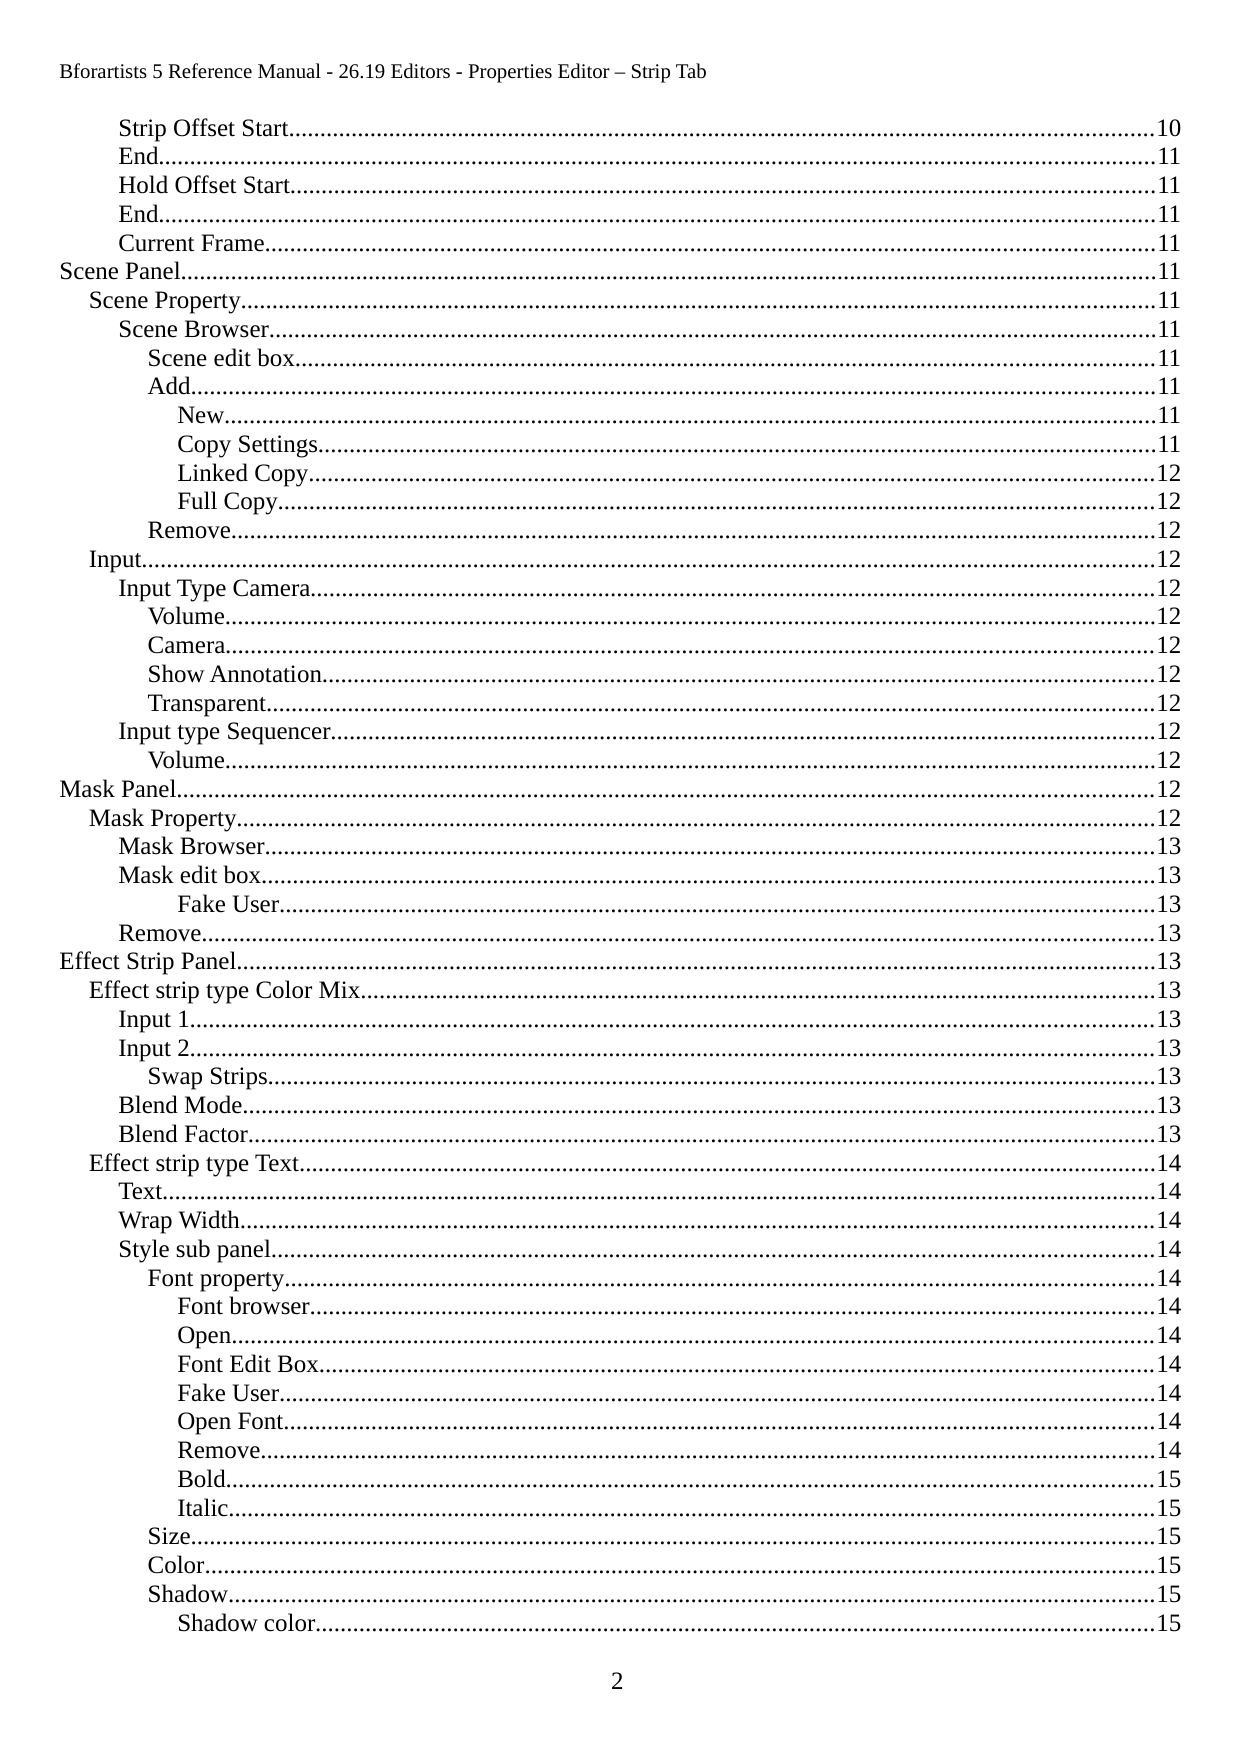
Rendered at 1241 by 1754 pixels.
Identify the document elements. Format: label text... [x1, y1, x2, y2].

text Shadow color 15 [177, 1608, 1181, 1636]
text Volume 12 [147, 601, 1181, 630]
text Scene edit box 11 [147, 343, 1181, 371]
text Input type Sequencer 12 [118, 716, 1181, 745]
text Remove 12 [147, 515, 1181, 544]
text Camera 12 [147, 630, 1181, 659]
text Show Annotation 12 [147, 659, 1181, 688]
text Style sub panel 14 [118, 1234, 1181, 1263]
text Mask Panel 12 [59, 774, 1181, 803]
text Font property 14 [147, 1263, 1181, 1291]
text Input 12 [88, 544, 1181, 573]
text Copy Settings 11 [177, 429, 1181, 458]
text Scene Property 11 [88, 285, 1181, 314]
text End 11 [118, 141, 1181, 170]
text Shadow 15 [147, 1579, 1181, 1608]
text Blend Mode 13 [118, 1090, 1181, 1119]
text Remove 14 [177, 1435, 1181, 1464]
text Scene Panel 11 [59, 256, 1181, 285]
text Hold Offset Start 11 [118, 170, 1181, 199]
text Input Type Camera 12 [118, 573, 1181, 601]
text Strip Offset Start 10 [118, 113, 1181, 141]
text Bold 15 [177, 1464, 1181, 1493]
text Swap Strips 13 [147, 1061, 1181, 1090]
text Input 2 13 [118, 1033, 1181, 1061]
text Effect strip type Color Mix 13 [88, 975, 1181, 1004]
text Color 15 [147, 1550, 1181, 1579]
text Input 1 13 [118, 1004, 1181, 1033]
text Open Font 14 [177, 1406, 1181, 1435]
text Mask Property 12 [88, 803, 1181, 831]
text New 11 [177, 400, 1181, 429]
text Scene Browser 11 [118, 314, 1181, 343]
text Add 11 [147, 371, 1181, 400]
text Current Frame 11 [118, 228, 1181, 256]
text Volume 12 [147, 745, 1181, 774]
text Full Copy 12 [177, 486, 1181, 515]
text Wrap Width 14 [118, 1205, 1181, 1234]
text Italic 15 [177, 1493, 1181, 1521]
text Font browser 14 [177, 1291, 1181, 1320]
text Transparent 12 [147, 688, 1181, 716]
text Fake User 13 [177, 889, 1181, 918]
text Linked Copy 12 [177, 458, 1181, 486]
text Size 15 [147, 1521, 1181, 1550]
text Effect Strip Panel 13 [59, 946, 1181, 975]
text Mask edit box 13 [118, 860, 1181, 889]
text Open 14 [177, 1320, 1181, 1349]
text Effect strip type Text 14 [88, 1148, 1181, 1176]
text End 11 [118, 199, 1181, 228]
text Mask Browser 13 [118, 831, 1181, 860]
text Remove 13 [118, 918, 1181, 946]
text Blend Factor 13 [118, 1119, 1181, 1148]
text Fake User 14 [177, 1378, 1181, 1406]
text Text 14 [118, 1176, 1181, 1205]
text Font Edit Box 14 [177, 1349, 1181, 1378]
